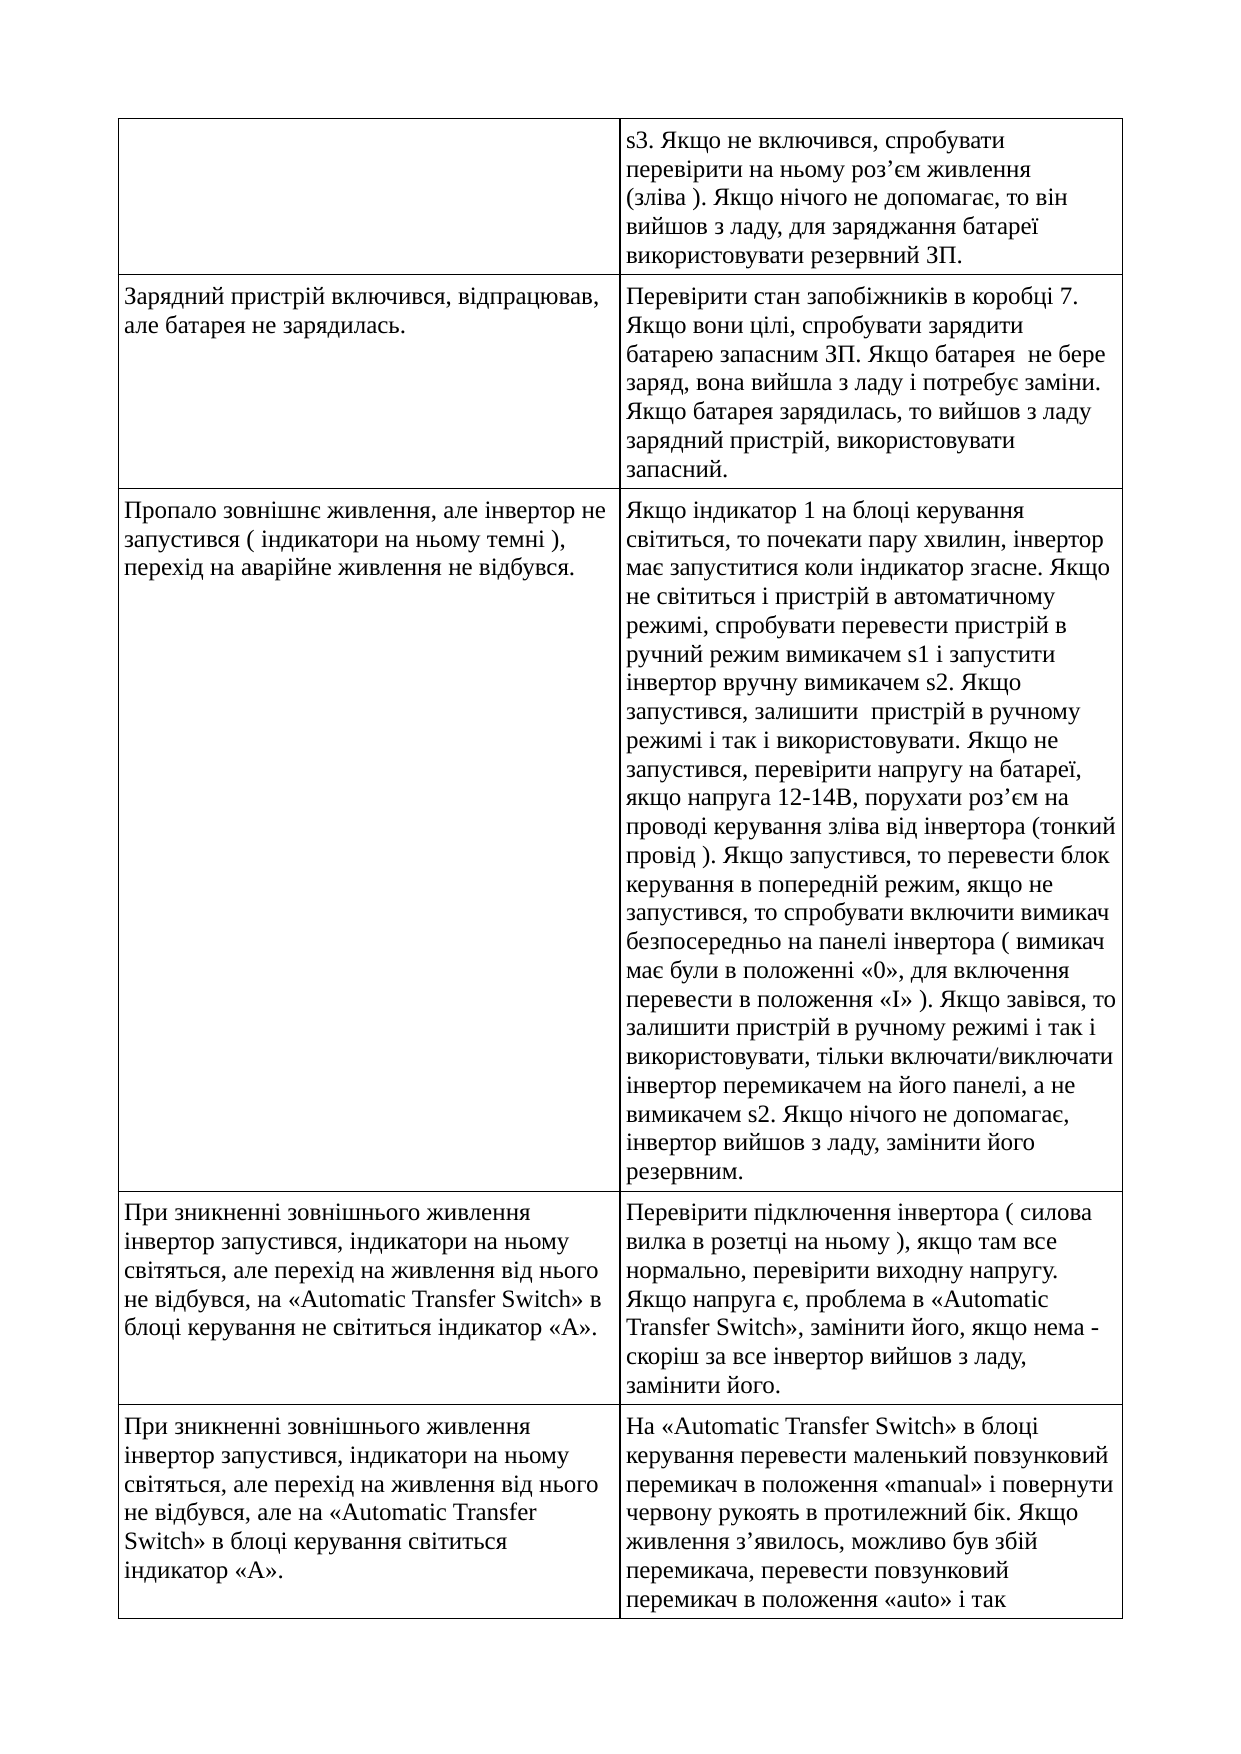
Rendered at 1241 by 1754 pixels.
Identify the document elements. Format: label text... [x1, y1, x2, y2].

table_cell При зникненні зовнішнього живлення інвертор запустився, індикатори на ньому світяться, але перехід на живлення від нього не відбувся, але на «Automatic Transfer Switch» в блоці керування світиться індикатор «A». [119, 1405, 619, 1618]
table_cell [119, 119, 619, 274]
table_cell Зарядний пристрій включився, відпрацював, але батарея не зарядилась. [119, 275, 619, 488]
table_cell Якщо індикатор 1 на блоці керування світиться, то почекати пару хвилин, інвертор має запуститися коли індикатор згасне. Якщо не світиться і пристрій в автоматичному режимі, спробувати перевести пристрій в ручний режим вимикачем s1 і запустити інвертор вручну вимикачем s2. Якщо запустився, залишити пристрій в ручному режимі і так і використовувати. Якщо не запустився, перевірити напругу на батареї, якщо напруга 12-14В, порухати роз’єм на проводі керування зліва від інвертора (тонкий провід ). Якщо запустився, то перевести блок керування в попередній режим, якщо не запустився, то спробувати включити вимикач безпосередньо на панелі інвертора ( вимикач має були в положенні «0», для включення перевести в положення «I» ). Якщо завівся, то залишити пристрій в ручному режимі і так і використовувати, тільки включати/виключати інвертор перемикачем на його панелі, а не вимикачем s2. Якщо нічого не допомагає, інвертор вийшов з ладу, замінити його резервним. [621, 489, 1122, 1191]
table_cell s3. Якщо не включився, спробувати перевірити на ньому роз’єм живлення (зліва ). Якщо нічого не допомагає, то він вийшов з ладу, для заряджання батареї використовувати резервний ЗП. [621, 119, 1122, 274]
table_cell При зникненні зовнішнього живлення інвертор запустився, індикатори на ньому світяться, але перехід на живлення від нього не відбувся, на «Automatic Transfer Switch» в блоці керування не світиться індикатор «A». [119, 1192, 619, 1404]
table_cell Перевірити стан запобіжників в коробці 7. Якщо вони цілі, спробувати зарядити батарею запасним ЗП. Якщо батарея не бере заряд, вона вийшла з ладу і потребує заміни. Якщо батарея зарядилась, то вийшов з ладу зарядний пристрій, використовувати запасний. [621, 275, 1122, 488]
table_cell На «Automatic Transfer Switch» в блоці керування перевести маленький повзунковий перемикач в положення «manual» і повернути червону рукоять в протилежний бік. Якщо живлення з’явилось, можливо був збій перемикача, перевести повзунковий перемикач в положення «auto» і так [621, 1405, 1122, 1618]
table_cell Перевірити підключення інвертора ( силова вилка в розетці на ньому ), якщо там все нормально, перевірити виходну напругу. Якщо напруга є, проблема в «Automatic Transfer Switch», замінити його, якщо нема - скоріш за все інвертор вийшов з ладу, замінити його. [621, 1192, 1122, 1404]
table_cell Пропало зовнішнє живлення, але інвертор не запустився ( індикатори на ньому темні ), перехід на аварійне живлення не відбувся. [119, 489, 619, 1191]
